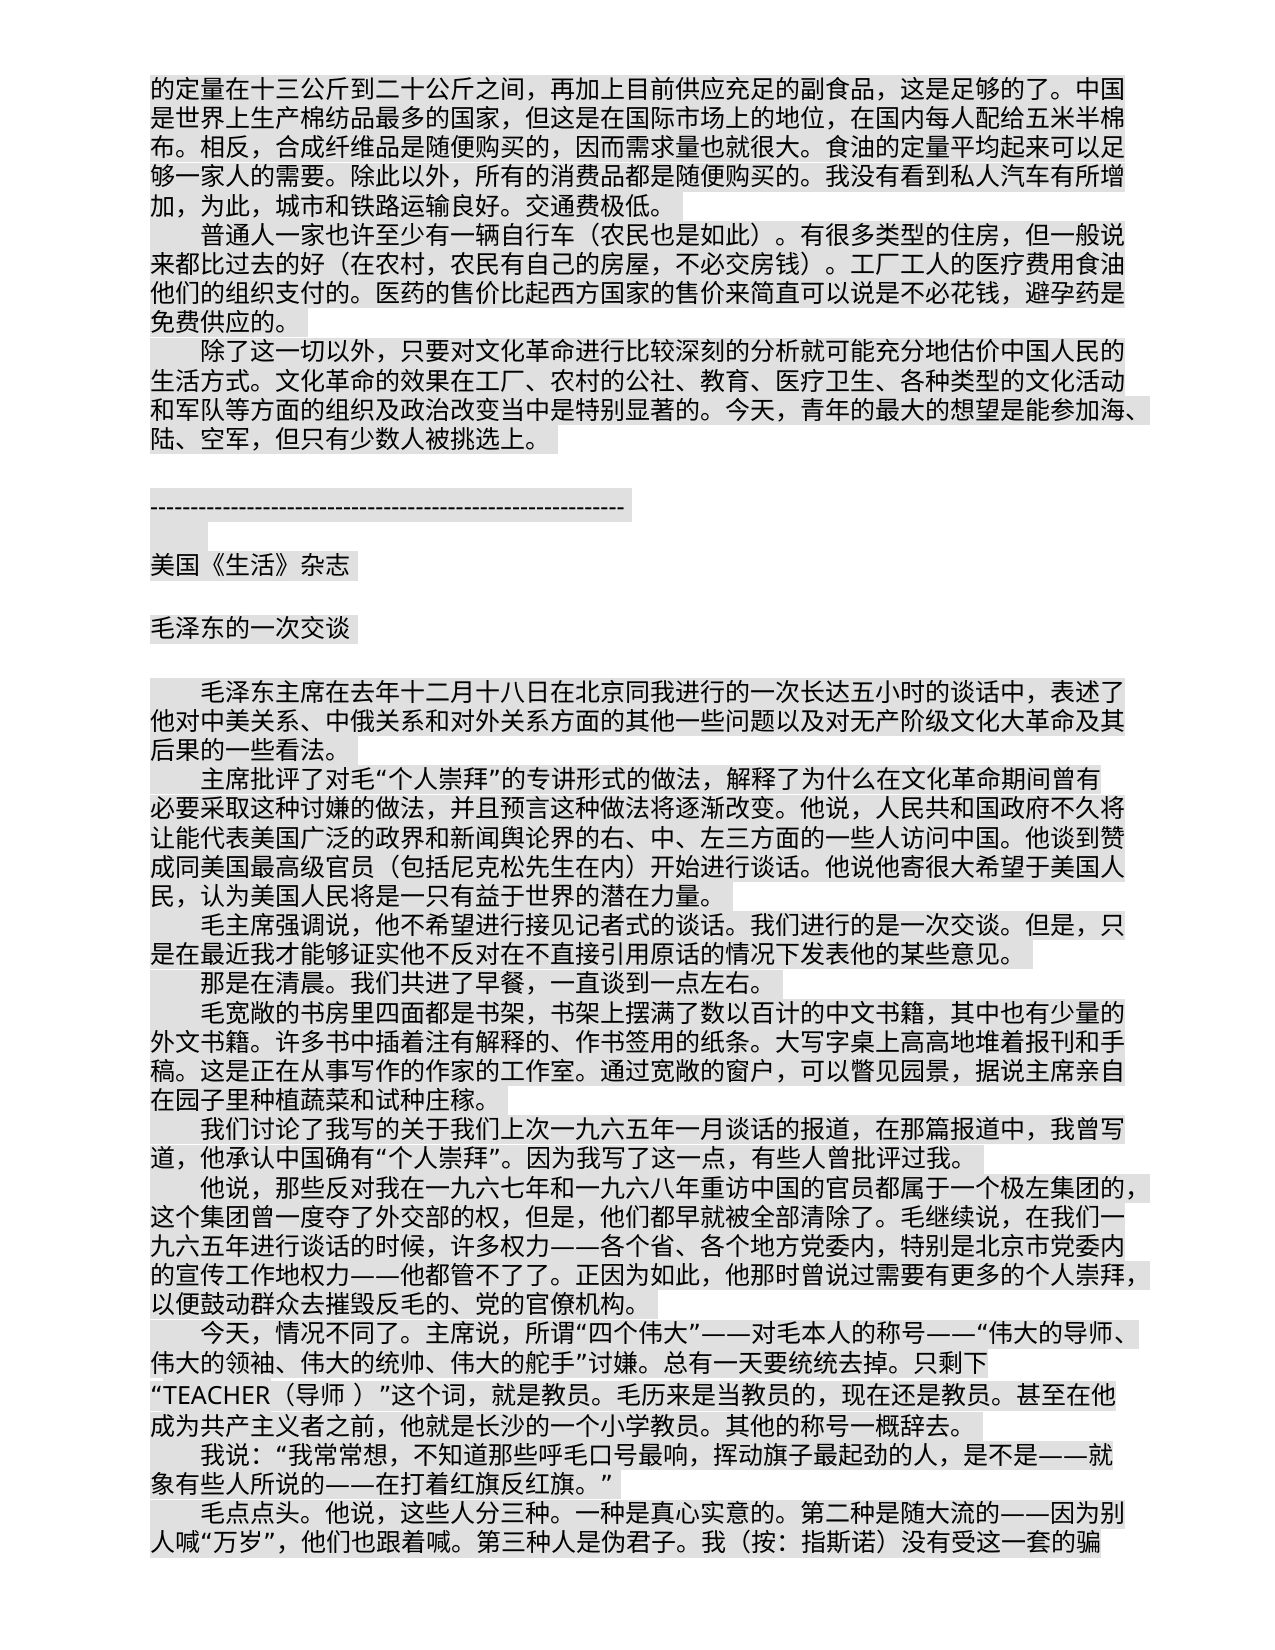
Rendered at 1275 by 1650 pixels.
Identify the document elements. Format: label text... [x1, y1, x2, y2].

text TO 123 西行漫步作者埃德加·斯诺1970年訪問中國一年後，分別在美國及義大利發表文章。1972年作者過逝。 一九七一年四月十八日意大利《时代》周刊---同毛泽东的一次交谈 一九七一年四月三十日美国《生活》杂志--我们同毛泽东谈了话 兩篇文章毛沒有提到日本 ，如果你另有所本，請找出來來源，否則你就是造謠胡扯。 意大利《时代》周刊 同毛泽东的一次交谈 去年十月，我登上了天安门城楼，周恩来总理乎意料地来找我。几秒钟之后，我的妻子和我被介绍给了毛泽东，这发生在中国的中心，在人类四分之一的中心。在下面能容纳五十万人的大广场上，一个大标语牌上写着毛泽东一九七零年五月二十日声明中的一句话，这一声明保证中国坚决支持柬埔寨的西哈努克亲王反对郎诺和美国，坚决支持刚刚建立起来的印之人民反美联盟，毛的这句话是： “全世界人民团结起来，打败美国侵略者及其一切走狗！” 后来，在毛主席七十七寿辰那天，《人民日报》发表了我们在天安门上的照片，照片的说明中把我说成是“美国友好人士”。那天这家报纸在每天都刊登毛思想的右上角登了这样一句话，“全世界人民包括美国人民都是我们的朋友。” 毛总是注意把各国人民同其政府的政策区分开来，我对于自己能作为这一态度的一个象征而感到高兴。 主席同我紧紧握手表示欢迎。他比一九六五年我上一次看到他时瘦了些，但更精神了，正是在那时，他正要采取他的政治生涯中也许是最勇敢的决定，但这一点我是现在才知道的。 主席简短地向我谈了一九六七年的几乎是无政府状态的情况，同时我们一起看那些为庆祝国庆准备的生动的彩车，真是五彩缤纷，形象动人！重点是中国的生产和备战。到处都有穿军装的人，但是，可以看到的为数不多的武器是民兵队伍手里的武器，其中有很多姑娘，头上梳着辫子。颂扬毛的著作的生动的画面一个接一个，但首先是涉及工厂、公社、文化事业和军事生活的画面。全身塑像和半身像，有的很大，重现了站在我身边的这位人物、这位领袖、这位第二次的解放即文化上的解放的创议人的形象。这第二次的解放是为了使革命象原来的那样纯洁，是为了让空前广泛的群众参加到革命中来。 在我们面前通过的游行队伍喊着，毛主席万岁，毛主席万岁，毛主席万万岁！很多青年人的眼里饱含着热泪。 我不由得指着这怀着崇拜心情的游行队伍问毛： “您觉得所有这些怎么样？您的印象如何？” 主席微露嗔色，摇摇头，又说“很好”，但看来他不是十分满意的。这是什么意思？又过来一些游行的人把我们的谈话打断了，使他没有能回答我的问话。只是在经过几周之后，在一次长时间的谈话中，我重新提出这一问题时，毛才非常坦率地向我谈到，个人崇拜是“讨嫌”的。我这才发现，在十月的那天，他的反应并不是赞成那些成千上万双手里拿着用来赞扬毛语录的画面、旗子和鲜花的。 问题仍然是重建党和重建国家的领导机构。据周恩来说，原来的党员恢复组织生活得占百分之九十五，而很多很有经验的干部正在等待重新任命职务。 当然，党的核心形式上在一九六九年四月就已经建立起来，那时，九大选出了新的中央委员会。但是，那时大量的老干部还在公社或者五-七干校（毛发出有关指示的日子）劳动。最严重的情况是，他们还得等待“解放”，还要令人满意地完成“斗、批、改”的三个阶段才能得到解放。另外一些干部被送去进行正常的思想教育，这是所有的党员都应该定期接受的教育。 同时，从家庭开始对新宪法进行全国性的讨论，新宪法号召要提高警惕，要进行群众性的大批判。新宪法的通过同第四届人大召开将一起使文化大革命达到最高峰。新宪法说中国是“中国共产党领导的”“无产阶级专政的社会主义国家”。七月一日将庆祝中国共产党的五十周年，那时，通过在形式上重建省委——这是“改”的象征————以及全国团结，政权的恢复，重建工作将完成。 “走资派”刘接受挑战 一九六六年党瘫痪到最严重程度时，重建的进程是很困难很艰巨的，那时，文化革命发展到了摧毁党的地步。 为什么这样强大的党的创建者和公认的天才领袖要“断然粉碎这个党”呢？这不是毛原来的打算，他只是要把“一小撮”人清除出权力结构。但是，最后触及到了很多高级领导人和毛的一些最老的同事。为首的是刘少奇，他是党的第一副主席，国家主席。 毛泽东永远是党的主席，刘是他的第一“副主席”。但是，一九六四年，毛失去了对他的“继任人”们组成的大部分机构，首先是国家机构的实际控制。比如，一九六五年，他甚至不能在北京的党报上发表一篇重要的文章，文章的目的是开始文化革命的宣传阶段。毛不得不以小册子的方式在上海发表它。 刘及其在中央委员会的盟友一直利用毛的名望利用国家、工会、党校、政治干部和官员来施展阴谋。确实，很多干部都认为自己是真正的毛泽东主义者，但是，刘以及同刘一样思想的那些同伙特别在一九五九到六一年的经济危机之后，在理论上利用了对毛的崇拜，在实际上侮辱了毛主义。他们不强调阶级斗争而只搞生产，他们只靠“专家”来提高技术水平，搞政治为经济权利和技术权利服务。他们主张扩大国家信贷（以及国家债务），而不是“大跃进”，不是以积极的劳动的思想热情来作资本。 在讨论后来成为毛的文化革命的纲领的文件时最后摊牌了。在一次决定性的冲突中，刘顽固地反对毛的第一点、也是最基本的一点：“斗垮走资本主义道路的当权派，批判资产阶级的反动学术“权威””，批判资产阶级和一切剥削阶级的意识形态，改革教育，改革文艺，改革一切不适应社会主义经济基础的上层建筑……” 刘面临的一个选择：要么粉碎自己的机构，要么进行较量。他没有放弃挑战。一九六五年一月二十五日，而不是在此之前，毛决定，刘必须下台。至少是一个高级负责人对我谈了这一点。 毛认为，人民和党员群众虽然是站在他的一边的，但被阴险的反对派引上了邪路。青年必须经历更深刻的第二次革命，接受教育，必须在斗争中接受锻炼，通过深入学习毛的教导重新获得生气。他希望恢复已经丧失的延安时代（一九三七——四七年）的精神，那时，一种平等的思想主宰那个时代，那时，毛的思想和党的首脑们教育党员们去争取最后的胜利。 应当有一种高于一切的思想，这就是毛的教导。这就意味着，高度集中，精简机构，相信群众的积极性和创造性，使城里人学会当农民，优先满足占人口百分之八十的农民的要求，农民自己用本身劳动创造的财富来进行集体投资，取消资产阶级的一切影响。换句话说，毛要的事，他的革命生涯的经历，以及必然的一切结果，让新的一代也来经历一番。 训练大家使用武器 因此，毛的信念所提出的第一个问题就是，党正沿着（苏联）修正主义的道路走向资本主义，正在出现一个新的特权阶层，一个掌权的官僚阶层，一个脱离人民的官吏阶层。第二个问题是同第一个问题密切联系的，即刘少奇妄图提出以妥协来解决中苏之间的僵局的问题。从一九六五年起，美国对北越的进攻出现了把战争扩大到中国的危险。刘要派一个中国代表团参加一九六六年召开的苏共二十三大，目的是恢复中苏联盟。毛的态度恰恰相反：要相信自己，要独立，要把 全国办成一个大学校，学习用人民战争反对美帝国主义和苏联社会帝国主义。 还讨论到了很多次要的问题和一些政治问题，但上面提到的两个问题是基本的。现在，人们说，刘和毛从一开始就代表着“两条路线”。毫无疑问，“两条路线”是存在的。据毛说，在党由两个人领导的四十五年里，也存在这样的情况，“非对抗性矛盾（逐步）变成了对抗性矛盾”（不可调和的矛盾）。是个人争权的斗争吗？人情的因素是不能完全同客观政治现实分开的，但是，毫无疑问，毛和刘之间的冲突首先是由于，两个人对于伟大的中国革命的方法和目标的考虑在实质上是不相同的。 关于后来发生的事已经写了很多，但这些历史是很复杂的，很难在这里用几行字说清。但只要说一点就够了，即毛在解放军帮助下所取得的胜利是如此全面，以致副主席、国防部长林彪可以在党的九大（九大定他为毛的法定继任人）说：“在任何时候、任何情况下，谁反对毛主席、谁反对毛泽东思想，就全党共讨之，全国共诛之。” 现在的事实是，毛泽东思想终于把全国动员到如下这样的目标上来：加速消灭城乡差别;提高生活水平和文化水平；工人、农民、士兵、党的官员和技术人员都一样有可能前进；农业技术和农业生产纳入学校教学内容之中，大家都亲自经历一番；消灭一切资产阶级思想，特别是在知识分子和官员当中残留的资产阶级思想；是学生和工人溶为一体，把学校的理论和工作实践结合起来，这样来使高等教育无产阶级化；按军队的而教育办法训练大家都使用武器；把青年培养成为这样的代表一个阶级的一代人：他们十分开通，受到良好教育，具有为全国人民和全世界人民服务的思想，不顾个人的得失，具有首先使人类最终摆脱饥饿、贪婪、无知、战争和资本主义这样的世界观。 这就是一切？是的，但还有别的。我只是简单地转述了我从官员、毛思想的积极分子以及受过毛思想的“再教育”的人那里听来的话。我也是用毛思想来解释文化革命过去是怎么回事、现在又是怎么回事的。 梦想参军 从林彪在党的九大宣布“无产阶级文化大革命取得了伟大胜利”至今两年以来，几乎占人口百分之九十七的非党群众在今天是如何生活得呢？ 幼儿园的许多孩子们给我唱了《毛主席永远和我们在一起》的歌子。任何人都会对你说他热爱毛主席。而且，今天的人同一九六五年我认识的人，除了大家都佩戴毛主席像章之外，在外表上几乎再没有任何区别。人们的穿着都一样：灰色和浅蓝色的裤子和上衣，男女都一样，别的就是草绿色和蓝色卡叽衣服。许多人宁愿在家里穿较好的和色彩鲜艳的衣服，然而现在在街上看到的“时兴”服装绝对是无产阶级化的。在城市里，农民和知识分子越来越难区分，象街道是干净整齐的一样，这两种人都是干净整齐的。 人们纯朴自然，言谈行动彬彬有礼。今天，群众都更多地受到教育；几乎所有的儿童都上学；在很多工厂里，工人都是中学毕业生。由于在过去二十年里载了许多树，城市变得漂亮起来；对农业的全面改造正改变着农村的旧面貌。 中国显然是从未有过地富裕起来，但不是个人富裕。 人们的营养丰富，身体健康，衣着合身；每周六天工作、参加政治活动或学习技术。空闲的时候，人们如果不去挖地道或修防空洞，就在家休息，或者打乒乓球或者是同朋友去游泳。人们偶尔也有一些担心的事，但担心的不是食品价格上涨、医药费用或税收增加。人们的生活水平不是很高，但是，他们不知道什么是借债和典当，不必担心折磨过他们的父母的饥饿和贫困。人们看到的报纸和杂志登的首先是政治和鼓舞人的消息，现在没有一个中国人是不关心政治的。另一方面，人们不必因这样的消息而感到担心：犯罪行为、经济危机、污辱、种族骚乱、婚姻丑事、吸毒、腐败行为、对富人的阶级性的妒忌等等。正如一个观察家所说的那样，中国是“道德的渊薮”。 我看到，工资稍有变动，即低工资和中等工资略有增加，高工资稍有缩减。 在十几个大城市里，在一些省城和公社里我看到，消费品很好，售价比一九六五年低或者几乎相等。 粮食、食油和棉布都是定量供应的。粮食定量根据人们的工种不同而不同，每人每月的定量在十三公斤到二十公斤之间，再加上目前供应充足的副食品，这是足够的了。中国是世界上生产棉纺品最多的国家，但这是在国际市场上的地位，在国内每人配给五米半棉布。相反，合成纤维品是随便购买的，因而需求量也就很大。食油的定量平均起来可以足够一家人的需要。除此以外，所有的消费品都是随便购买的。我没有看到私人汽车有所增加，为此，城市和铁路运输良好。交通费极低。 普通人一家也许至少有一辆自行车（农民也是如此）。有很多类型的住房，但一般说来都比过去的好（在农村，农民有自己的房屋，不必交房钱）。工厂工人的医疗费用食油他们的组织支付的。医药的售价比起西方国家的售价来简直可以说是不必花钱，避孕药是免费供应的。 除了这一切以外，只要对文化革命进行比较深刻的分析就可能充分地估价中国人民的生活方式。文化革命的效果在工厂、农村的公社、教育、医疗卫生、各种类型的文化活动和军队等方面的组织及政治改变当中是特别显著的。今天，青年的最大的想望是能参加海、陆、空军，但只有少数人被挑选上。 ----------------------------------------------------------- 美国《生活》杂志 毛泽东的一次交谈 毛泽东主席在去年十二月十八日在北京同我进行的一次长达五小时的谈话中，表述了他对中美关系、中俄关系和对外关系方面的其他一些问题以及对无产阶级文化大革命及其后果的一些看法。 主席批评了对毛“个人崇拜”的专讲形式的做法，解释了为什么在文化革命期间曾有必要采取这种讨嫌的做法，并且预言这种做法将逐渐改变。他说，人民共和国政府不久将让能代表美国广泛的政界和新闻舆论界的右、中、左三方面的一些人访问中国。他谈到赞成同美国最高级官员（包括尼克松先生在内）开始进行谈话。他说他寄很大希望于美国人民，认为美国人民将是一只有益于世界的潜在力量。 毛主席强调说，他不希望进行接见记者式的谈话。我们进行的是一次交谈。但是，只是在最近我才能够证实他不反对在不直接引用原话的情况下发表他的某些意见。 那是在清晨。我们共进了早餐，一直谈到一点左右。 毛宽敞的书房里四面都是书架，书架上摆满了数以百计的中文书籍，其中也有少量的外文书籍。许多书中插着注有解释的、作书签用的纸条。大写字桌上高高地堆着报刊和手稿。这是正在从事写作的作家的工作室。通过宽敞的窗户，可以瞥见园景，据说主席亲自在园子里种植蔬菜和试种庄稼。 我们讨论了我写的关于我们上次一九六五年一月谈话的报道，在那篇报道中，我曾写道，他承认中国确有“个人崇拜”。因为我写了这一点，有些人曾批评过我。 他说，那些反对我在一九六七年和一九六八年重访中国的官员都属于一个极左集团的，这个集团曾一度夺了外交部的权，但是，他们都早就被全部清除了。毛继续说，在我们一九六五年进行谈话的时候，许多权力——各个省、各个地方党委内，特别是北京市党委内的宣传工作地权力——他都管不了了。正因为如此，他那时曾说过需要有更多的个人崇拜，以便鼓动群众去摧毁反毛的、党的官僚机构。 今天，情况不同了。主席说，所谓“四个伟大”——对毛本人的称号——“伟大的导师、伟大的领袖、伟大的统帅、伟大的舵手”讨嫌。总有一天要统统去掉。只剩下“TEACHER（导师 ）”这个词，就是教员。毛历来是当教员的，现在还是教员。甚至在他成为共产主义者之前，他就是长沙的一个小学教员。其他的称号一概辞去。 我说：“我常常想，不知道那些呼毛口号最响，挥动旗子最起劲的人，是不是——就象有些人所说的——在打着红旗反红旗。” 毛点点头。他说，这些人分三种。一种是真心实意的。第二种是随大流的——因为别人喊“万岁”，他们也跟着喊。第三种人是伪君子。我（按：指斯诺）没有受这一套的骗是对的。 我说：“我记得，就是你一九四九年进北京之前，中央委员会通过了一个决议——据说是根据你的建议——禁止用任何人的名字来命名街道、城市或地方。” 他说，是的，他们避免了这种做法；但是，其他的崇拜形式出现了。有那么多的标语、画像和石膏像。红卫兵坚持说，如果你周围没有这些东西，你就是反毛。在过去几年中，有必要搞点个人崇拜。现在没有这种必要了，应当降温了。 他接着说，但是，难道美国人就没有自己的个人崇拜吗？各个州的州长、各届总统和内阁各个成员没有 一些人去崇拜他，他怎么能干下去呢？总是有人希望受人崇拜，也总有人愿意崇拜别人。他问我说，如果没有人读你的书和文章，你会高兴吗？总要有点个人崇拜嘛。 毛主席对这种有关神和上帝的现象——人需要被人崇拜，也需要崇拜被人——显然考虑过很多。在以前的访问中，他曾详细谈过这个问题。 我说：“伏尔泰曾写道，如果没有上帝，人类也必须造一个。在那个时代，如果他表示他是一个彻底的无神论者，他就可能掉脑袋。” 毛同意，许多人因为说了比这要轻得多的话就掉了脑袋。 我说：“自那时以来我们已经取得了一些进步。人类已经在一些事情上改变了上帝的观点。其中一件事就是节制生育，在这个问题上，中国现在同五年前或者十年以前比较起来有了很大的变化。” 他说，没有。说我（按：斯诺）受人欺骗了。在乡下，妇女仍然想要男孩。如果第一个和第二个孩子都是女孩，她还想再生一个。如果生了第三个，还是个女孩，这位母亲还想再生。很快就生了九个。这位母亲已经四十五岁左右了，她最后只好决定就这样算了。这种态度必须改变，但是需要时间。在美国情况也许一样吧？ 主席说，要男女完全平等，现在不可能。但是在中国人和美国人之间无需有偏见。可以相互尊重和平等。他说他寄很大希望于这两国人民。 如果苏联不行，那么他将寄希望于美国人民。单是美国就有两亿多人口。生产已经高于各个国家，教育普及。他将高兴看到在那里出现一个党来领导革命，虽然他并不预料在最近的将来就会出现。 他说，同时，外交部正在研究让美国人左、中、右都来访问中国。是否应当让代表垄断资本家的尼克松这样的右派来呢？应当欢迎他来，因为，据毛解释说，目前中美两国之间的问题要跟尼克松解决。毛将高兴同他谈，他当做旅行者也行，当作总统也行。 他说，遗撼的是我（按：指斯诺）代表不了美国；我不是一个垄断资本家。我能够解决台湾问题吗？何必那么僵着？蒋介石还没有死。但是台湾关尼克松什么事？这个问题是杜鲁门和艾奇逊搞的。 有一点提一下也许是适宜的——这并不是我同毛主席谈话内容的一部分——这就是：在北京的外国外交官去年了解到，某些中国人当时正在转达华盛顿给中国政府的信。这种联系旨在向中国领导人说明尼克松先生对亚洲的“新看法”。据说，尼克松坚决要尽快撤出越南，谋求通过谈判由国际保证东南亚的独立；通过弄清台湾问题结束中美关系的僵局，使这个人民共和国进入联合国并同美国建立外交关系。一九七零年有两个重要的法国人来过中国。第一个是计划部长安德烈-贝当古，第二个是戴高乐政权时的总理莫里斯-顾夫-德姆维尔。莫-顾夫-德姆维尔为戴高乐将军访华作好了安排，这次访问本来是准备在今年进行的。我自权威方面获悉，尼克松先生最早是向戴高乐将军透露他打算谋求同中国取得真正的缓和的。有些人当时曾预料戴高乐在访问时将在促成中美认真交谈方面起关键的作用。他的死使这一点未能实现。毛主席给戴高乐夫人的对这位将军的唁电，据人们所知，是自从罗斯福去世以来他对任何非共产党政治家的唯一的一次赞扬。 与此同时，其他外交官很活跃。一位已经访唔过一次尼克松总统的欧洲国家驻北京使团团长于去年十二月再次来到华盛顿。他绕过国务院跑到白宫去举行会谈，于一月间回到中国。我在二月间离北京前不久，曾自另一位绝对可靠的外交人士处获悉，白宫当时再次转达了一个信息，询问总统如果派一位私人代表前往同中国最高级领导人交谈，他将在中国首都受到怎样的接待。 我必须再次强调，上述背景情况中没有任何情况是毛泽东向我提供的。 在我们谈话的时候，主席再次向我追述说，教给中国人民进行革命的正是日本军国主义者。由于他们的侵略，他们激起了中国人民进行战斗，并且帮助了中国的社会主义取得统治地位。 我提到几天前西哈努克亲王曾对我说：“尼克松是毛泽东最好的代理人。他对柬埔寨炸得越凶，他就越使更多的人变成共产党人。他是他们最好的弹药运输人。”毛泽东同意说，是的，他喜欢那样的帮助。 我提醒他说，两个月前天安门广场举行“十一”游行时我同他的谈话的过程中，他曾告诉我，他“不满意目前的情况”。我请他解释他那番话的意思。 他回答说，文化大革命中有两件事他很不赞成。一个是讲假话。有人一面说要文斗，不要武斗，而实际上却在桌子下面踢人家一脚，然后把脚收回来。当被踢的那个人问他：“你为什么踢我啊”他又说：“我没有踢你啊，你看，我的脚不是还在这里吗？”毛说，这是讲假话。后来，文化大革命中的冲突发展成了打派仗——开始用长矛，后来用步枪，，又用迫击炮。外国人讲中国大乱，不是假话，是真的，武斗。 主席很不高兴的另一件事是虐待“俘虏”——即罢了官和接受再教育的党员和其他人。解放军的老办法——释放俘虏并发给路费回家，这曾使许多敌人士兵受到感化而志愿参加他们的队伍——常常被忽视了。 毛泽东最后说，如果一个人不讲真话，他怎么能到别人的信任呢？谁信任你啊？朋友之间也是这样。 我问道：“俄国人害怕中国人吗？” 他回答说，有人是这样说，但是他们为什么要害怕呢？中国的原子弹只有这么大（毛伸出他的小手指），而俄国的原子弹有那么大（他伸出他的拇指）。俄国和美国的原子弹加起来（他把两个拇指并在一起）有这么大。 但是 从长远的观点来看，俄国人害怕中国吗？ 他回答说，听说他们有点怕。即使一个人的房子里有几只老鼠，这个人也可能吓坏了，怕老鼠吃掉他的糖果。比如，中国挖防空洞，俄国人因而感到不安。但是如果中国人钻防空洞，他们怎么能够打别人呢？ 至于意识形态问题，是谁打了第一枪呢？俄国人叫中国人教条主义，后来中国人叫俄国人修正主义。中国发表了俄国人的批评文章，但是俄国人不敢发表中国的批评文章。后来他们派了一些古巴人，随后又派了罗马尼亚人去要求中国人停止公开论战。毛说，那不行。如果必要的话，要争论一万年。后来柯西金本人来了。他们会谈后，毛对他说，他将减少一千年，但是不能再减了。 他说，俄国人瞧不起中国人，也瞧不起许多国家的人民。他们以为，只要他们一句话，大家就都会听从。 他们不相信也有不听的，其中一个就是鄙人。尽管中俄意识形态的分歧现在是不可调和的（正如他们在柬埔寨问题上采取互相矛盾的政策所表明的那样），但是他们最终还是可以解决他们国家之间的问题的。 毛主席再次提到美国说，中国应该学美国把责任和财富分散到五十个州的那种发展办法。中央政府不能什么事都干。中国必须依靠地区和地方的积极性。 通过这次和其他几次非正式的交谈，我相信，在今后的中美会谈中，毛主席一定会坚持那些指导中国全部对外政策、中国在意识形态方面和对世界的看法以及中国的地区政策的基本原则。另一方面，我也相信，在国际紧张局势得以缓和以后，中国将谋求同欢迎它充分参加世界事务的一切友好国家和敌对国家中的一切友好人民进行合作。 ------------------ 另外 在1937年出版的西行漫記裡毛談到抗日戰爭，這是在日本侵華全面戰爭的前一年。 三 论抗日战争 “这一切以及其他的因素，是决定战争的条件，使我们可以对日本的堡垒和战略根据地作最后的决定性的攻击，将日本占领军赶出中国。 “至于军火，日本不能夺取我们内地的兵工厂，而这是仅够供给中国军队用许多年的；他们也不能阻止我们从他们自己手中夺取大量的武器和军火。红军就是用这种方法从国民党手中来装备它现在的部队的：九年以来，国民党成了我们的‘军火运输队’。如果全中国人民联合起来抗日，那末，运用这种战术来取得我们的军火的可能性就更加无限了！ 我问：“你认为这样的战争要打多久？” 答：“那就是坚决地、断然地坚持对日本侵略进行抗战。此外，它还要求遵守我们在呼吁建立民主共和国和国防政府的宣言中所提出的各点。” “这并不是说要放弃战略要冲，只要认为有利，战略要冲还是应该用阵地战来保卫的。但中心战略却比必须是运动战，而着重依靠游击队战术。深垒战必须利用，但这在战略上只是辅助的和次要的。” 我突然想起第二天早上八点有一个约会要参观红军大学——要考察中国共产党人抗日情绪的“诚意”，这个地方大概是最合适不过了。 问：“在实际上，苏维埃政府和红军怎样才能跟国民党军队合作抗日呢？在对外战争中，所有的中国军队，是必须放在统一指挥之下的。如果最高军事会议有红军代表，红军是否愿意遵守它的政治和军事的决定？” 这样的人会是真的在认真地考虑战争吗？ 问：“一旦发生中日战争，你想日本会不会发生革命呢？” 白崇禧、李宗仁、韩复榘、胡宗南、陈诚、张学良、冯玉祥和蔡廷锴都似乎相信：中国战胜日本的唯一希望，最终必须依靠把大军分成机动部队，进行优势的运动战，并且在广大的游击区域中要有能力维持持久的防御，这样先在经济上，后在军事上慢慢拖垮日本。这至少就是他们的理论。 “必须记住，这次战争是在中国境内打的。这就是说日本人受到敌视他们的中国人民的完全包围。日本人的全部给养不得不靠从外面运进来，并且还要加以保护，在各交通线都要重兵驻守，同时在东三省和日本的基地也必须重兵驻守。 答：“是的。只要它是真正抗日的，我们的政府将全心全意遵守这样一个会议的决定。” “你认为在什么条件下，中国人民才能够消耗和打败日本的军队？”我问。 答：“战略应该是一种在一条很长的、流动的、不定的战线上进行运９９ｌｉｂ•ｎｅｔ动战的战略，战略的成功完全要靠在地形险阻的地方保持高度机动性，其特点是进攻和退却都要迅速，集中和分散都要迅速。这将是一种大规模的运动战，而不是深壕、重兵和坚垒的单纯阵地战。我们的战略和战术必须依作战的地形来决定，而这就决定了运动战。 “除了中国正规军之外，我们还应在农民中创建、指导并且在政治上和军事上武装大量的游击队。东三省的这种类型的抗日义勇军的成绩，只不过是全国革命农民中可以动员起来的潜在抵抗力量的极小表现。只要有适当的领导和组织，这种队伍可以弄得日本人一天二十四小时疲于奔命，愁得要死。 “战争的进行中使中国有可能夺获许多日本的俘虏、武器、弹药、战争机器，等等。到了某个时候，我们就越来越可以跟日本军队作阵地战，利用堡垒和深壕了，因为随着战争的进展，抗日军队的技术装备一定会大大的改善，而且还有与外国的重大援助而加强起来。在占领中国的长期负担的重压下，日本的经济是要崩溃的；在无数次胜负不决的战役的考验下，日本军队的士气是要涣散的。当日本帝国主义的浪潮在中国抗战的暗礁上冲散了以后，中国革命人民中潜藏的大量人力，却还可以输送无数为自己的自由而战斗的战士到前线来。 时间已经过了早晨两点，我精疲力尽，但在毛泽东的苍白有点发黄的脸上，我却找不出一些疲倦的表示。在吴亮平翻译和我纪录的时候，它一忽儿在两个小房间之间来回踱步，一忽儿坐下来，一忽儿躺下来，一忽儿倚着桌子读一叠报告。毛夫人也还没有睡。忽然间，他们两个都俯过身去，看到一只飞娥在蜡烛旁边奄奄一息地死去，高兴得叫起来。这确是一支很可爱的小东西，翅膀是淡淡的苹果绿，边上有一条橘黄色和玫瑰色的彩纹。毛泽东打开一本书，把这片彩色的薄纱般的羽翼夹了进去。 “在抗日战争中，中国人民会有比红军对国民党斗争时候所能利用的更大的有利条件。中国是一个很大的国家，只要还有一寸的土地没有在侵略者刺刀的下面，它就不能说是被征服。就算日本占领了一大部分中国，一块有一万万，或者甚至二万万人口的地方，要打败我们，也还差得很远。我们仍旧有很大的力量来抵抗日本军阀，而且在整个战争中，他们还得不断打一场激烈的后卫战。 “有许多人以为一旦日本占领了沿海的几个战略要冲而实行封锁以后，中国就将不可能继续对日抗战了。这是胡说。我们只要看看红军的历史，就可以驳倒这种看法。在有些时候，我们的力量在数量上要比国民党的军队少十倍或二十倍，他们在装备上也胜过我们。他们 http://www.99lib.net 的经济资源超过我们好几倍，他们还得到外界物资上的援助。可是，为什么红军还能节节获胜，它不仅能够存在到今天，而且还能增加它的力量？ 答：“日本的革命不仅是可能的，而且是一定的。在日军一遭到严重的失败，革命就不可避免地马上要开始发生了。” 问：“怎样才能最好的武装人民、组织人民和训练人民来参加这样的战争？” 问：“中国人民的当前任务是夺回丢给日本帝国主义的全部失地，还是只将日本赶出华北和长城以北的中国领土？” 毛泽东继续说：“从地理方面来说，战场是这样的广大，因此我们有可能以最大的效率来进行运动战，这对像日本这样行动缓慢的战争机器有致命的效果，因为它为了对付后方的袭击，不得不小心翼翼地摸索着前进。如果在一条狭隘的战线上集中重兵、竭力防御一二处要镇，那就完全丢掉了我们地理上和经济组织上的战术有利条件，而重蹈阿比希尼亚的覆辙。我们的战略和战术应该注意避免在战争初期阶段进行大决战，而应该逐步打击敌军有生力量的士气、斗志和军事效率。 一九三六年七月十六日，我坐在毛泽东住处里面一条没有靠背的方凳上。时间已过了晚上九点，“熄灯号”已经吹过，几乎所有的灯火已经熄灭。毛泽东家里的天花板和墙壁，都是从岩石中凿出来的；下面则是砖块地。窗户也是从岩石中凿出的，半窗里挂着一幅布窗帘，我们前面是一张没有上油漆的方桌，铺了一块清洁的红毡，蜡烛在上面毕剥着火花。毛夫人在隔壁房间里，把那天从水果贩子那里买来的野桃子制成蜜饯。毛泽东交叉着腿坐在从岩石中凿成的一个很深的壁龛里，吸着一支前门牌香烟。 问：“你对这样一场战争在军事上和政治上的可能发展趋势有怎么样的看法？” 这里不妨插一句，就是这种战略一般来说似乎也颇得非共产党的中国军事领导人的普遍赞成。南京由于有一支全部靠输入的空军，固然有了一支虽然开支浩大然而力量可观的对内进行镇压的力量，但大部分的专家，对于它在对外战争中的长期价值，却并不存在怎样的幻想。空军和中央军的这种机械化，有许多人甚至视为是化费不赀的玩具，认为在战争初期时肯定有令人感到意外的效果和辅助性的防御作用，但在最初几个星期后，就不能维持主动的作用，因为中国几乎完全没有基本军事工业，足以维持和补充空军或现代战争中任何其他高度技术化的部队。 九*九*藏*书*网答：“是的。我们的军队当然不会开入抗日军队所驻扎的任何区域的——我们在过去也不曾这样做过。红军决不会乘机利用战时的情势。” 问：“在这次‘解放战争’中，你看应该主要采取怎样的战略和战术？” “我们将欢迎并优待被我们俘获的和解除武装的日本官兵。我们不会杀他们。我们将对兄弟一般的对待他们。我们对于日本无产阶级的士兵并无冲突，我们要用一切方法使他们站起来，反对他们本国的法西斯压迫者。我们的口号是：‘联合起来反对共同的压迫者法西斯头子！’。反法西斯的日本士兵是我们的朋友，我们的目标是不矛盾的。” “阿比希尼亚的错误，除了内部政治上的弱点以外，就是在于他们想保有一条纵深战线，使得法西斯便于轰炸，便于放毒气，便于将技术上较强的战争机器对不机动的集中兵力进行袭击，使得自己受到致命的有机伤害。 “我们相信中国人民一旦有了他们自己的政府，开始抗战，需要跟苏联以及其他友邦建立友好联盟时，苏联一定将首先来和我们握手。反对日本帝国主义的斗争，是全世界的事，苏联既是世界的一部分，它同英、美一样不能保持中立。” 他回答说：“三个条件可以保证我们的成功：第一、中国结成抗日民族统一战线；第二、全世界结成反日统一战线；第三、目前在日本帝国主义势力下受苦的被压迫各国人民采取革命行动。在这三个条件中，主要条件是中国人民自己的团结。” 答：“人民必须有组织自己和武装自己的权利。这种自由，蒋介石在过去是不肯给予他们的。但这种压制可并没有完全成功——譬如就红军的情形来说，就是如此。还有，北平、上海和其它各地虽有严重的镇压，但是学生却仍开始把自己组织起来，有了政治上的准备。但是学生和革命的反日群众还没有获得他们的自由，还不能动员起来，加以训练和武装。反过来，当人民大众获得了经济的、社会的和政治的自由，他们的力量就将千百倍的增强，全国人民的真正力量就将显示出来。 毛答：“这要看中国人民的民族统一战线的力量，要看中国和日本国内的许多的决定性因素，要看国际对华援助的程度以及日本内部革命发展的速度而定。如果中国人民的民族统一战线是极其一致的，如果上下左右都是有效地组织起来的，如果那些认识到日本帝国主义对自身利益威胁的各国政府给予中国的国际援助是大量的，如果日本国内很快发生革命，那末这次战争就会很短，很快就可以得到胜利。但是，如果这些条件不能实现，那末战争会是很长久的，但到最后，日本还是要被打败，只不过牺牲重大，全世界都要经历一个痛苦的时期。”99lib•net 问：“共产党对于这样合作的交换条件是什么？” 答：“中国的当前任务是收复全部失地，不仅仅是保卫我们长城以南的主权。这就是说，东三省是必须收复的。但我们并没有将朝鲜包括在内。不过，在我们恢复了中国失地的独立以后，如果朝鲜人要想挣脱日帝国主义的锁链，我们对他们的独立斗争将加以热情的援助。对于台湾也是如此。至于内蒙古，那是汉人和蒙人合居的地方，我们一定要把日本从那里赶出去，帮助内蒙古建立一个自治的政府。” “答案就是，红军和苏维埃政府已在他们区域内的全体人民中，造成了一种磐石般的团结，因为苏区中的每一个人，都准备为他的政府反抗压迫者而战，因为每一个人都是志愿的、自觉的，为着他本身的利益和他认为正确的信仰而战。第二，在苏区的斗争中，人民是由有能力、有力量和有决心的人领导的，他们对于自己的战略上、政治上、经济上以及军事上的需要，都有着深切的了解。红军获得了许多次的胜利——当开始的时候，有决心的革命家手中只握着几十支步枪——因为它在人民中有坚实的基础，能够从老百姓方面甚至从白军方面吸引许多朋友。敌人在军事上强过我们不知多少倍，但在政治上，它却是无法动弹的。 “是的。如果别的帝国主义国家不象日本这样的行动，而且如果中国打败了日本，那就意味着中国人民大众是觉醒了，动员了起来，而且确立了他们的独立。因此，帝国主义这个主要问题也就解决了。” “因此，文体中心点又要归结到全中国人民的动员和团结，统一战线的建立，这就是共产党从一九三二年以来所一直主张的。” 问：“你想苏俄和外蒙古是否会卷入这场战争，是否会来帮助中国？在怎样的情势之下，才有这种可能？” 我在搜集材料上多亏吴亮平给我许多的帮助。他是蒋介石在浙江的故乡奉化一个大地主的儿子。几年以前，因为他那显然有野心的父亲要叫他和蒋总司令的一个亲戚订婚，他就从家里逃出。吴是上海大复大学的毕业生。在上海，帕特·吉文斯曾经逮捕他，使他在华德路监牢里关了两年。他曾经留学法国、英国和苏联，二十六岁，因为作为一个共产党努力工作，领到了制服、住所和食物---后者主要是小米和面条。 “从经济上说，九-九-藏-书-网中国当然不是统一的。但是中国经济的不平衡发展，在对经济高度集中的日本抗战的时候，也是有利的。譬如将上海跟中国其他部分隔绝，对于中国并不像将纽约跟美国其他部分隔绝这样的危害严重。而且，日本要使全中国陷于孤立是不可能的，日本从大陆的观点来看，仍是一个海国，它就不能封锁中国的西北、西南和西部。 答：“这里包含两个问题——外国的政策和中国军队的战略。现在，日本的大陆政策，谁都知道是已经确定的了。那些以为再牺牲一些中国主权，再作一些经济上、政治上或领土上的妥协让步，就可以阻止日本前进的人们，只不过是沉溺在乌托邦的幻想中。南京过去所采取的错误政策，就是根据这种的战略，我们只要看一看东亚的地图，就可知道结果是怎样了。不过我们已经知道，不仅是华北，连长江下游和我们南部的海港，都包括在日本的大陆计划里面。此外，也同样很清楚，日本的海军还想封锁中国海，夺取菲律宾、暹罗（泰国）、印度支那、马来亚和荷属东印度。一旦发生战争，日本必将把这些地方作为它的战略基地，割断英、法、美和中国的联系，独占南太平洋各个海面。这些行动都包括在日本海上战略计划中，我们已看到了这种计划。而且这种海上战略，是必将与日本陆上战略相配合的。 “红军经过自己的斗争，从军阀手中获得了自由，成为一支不可征服的力量。抗日义勇军，也同样的从日本压迫者的手中，获得了行动自由，武装了他们自己。中国人民如果加以训练起来、武装起来和组织起来，他们也一样可以成为一支不可战胜的力量。” 问：“红军是否同意，除了得到最高军事会议的允许或命令之外，不开入也不进攻国民党军队所驻扎的区域？” 答：“苏联当然也不是一个孤立的国家。它不能不顾远东的事态。它不能保持消极被动。它是坐视日本征服全中国，把中国作为进攻苏联的战略基地？还是帮助中国人民抵抗日本侵略者，争取独立，同俄国人民建立友好关系呢？我们认为俄国会采取后一条途径的。 毛泽东开始回答我提出关于共产党对日政策的第一个问题，我的问题是这样的：“如果日本被打败了而且被逐出了中国，你是不是以为‘外国帝国主义’这个大问题总的来说也就此解决了呢？” 坐在我旁边的是吴亮平，他是一位年轻的苏维埃“干部”，在我对毛泽东进行“正式”访问时担任译员。我把毛泽东对我所提出的问题的回答，用英文全部记下来，然后又译成了中文，由毛泽东改正，他对具体细节也必力求准确是有名的。靠着吴先生的帮助，这些访问再译成了英文，经过这样的反复，我相信这几节文字很少有报道的错误。 [150, 75, 1125, 1558]
